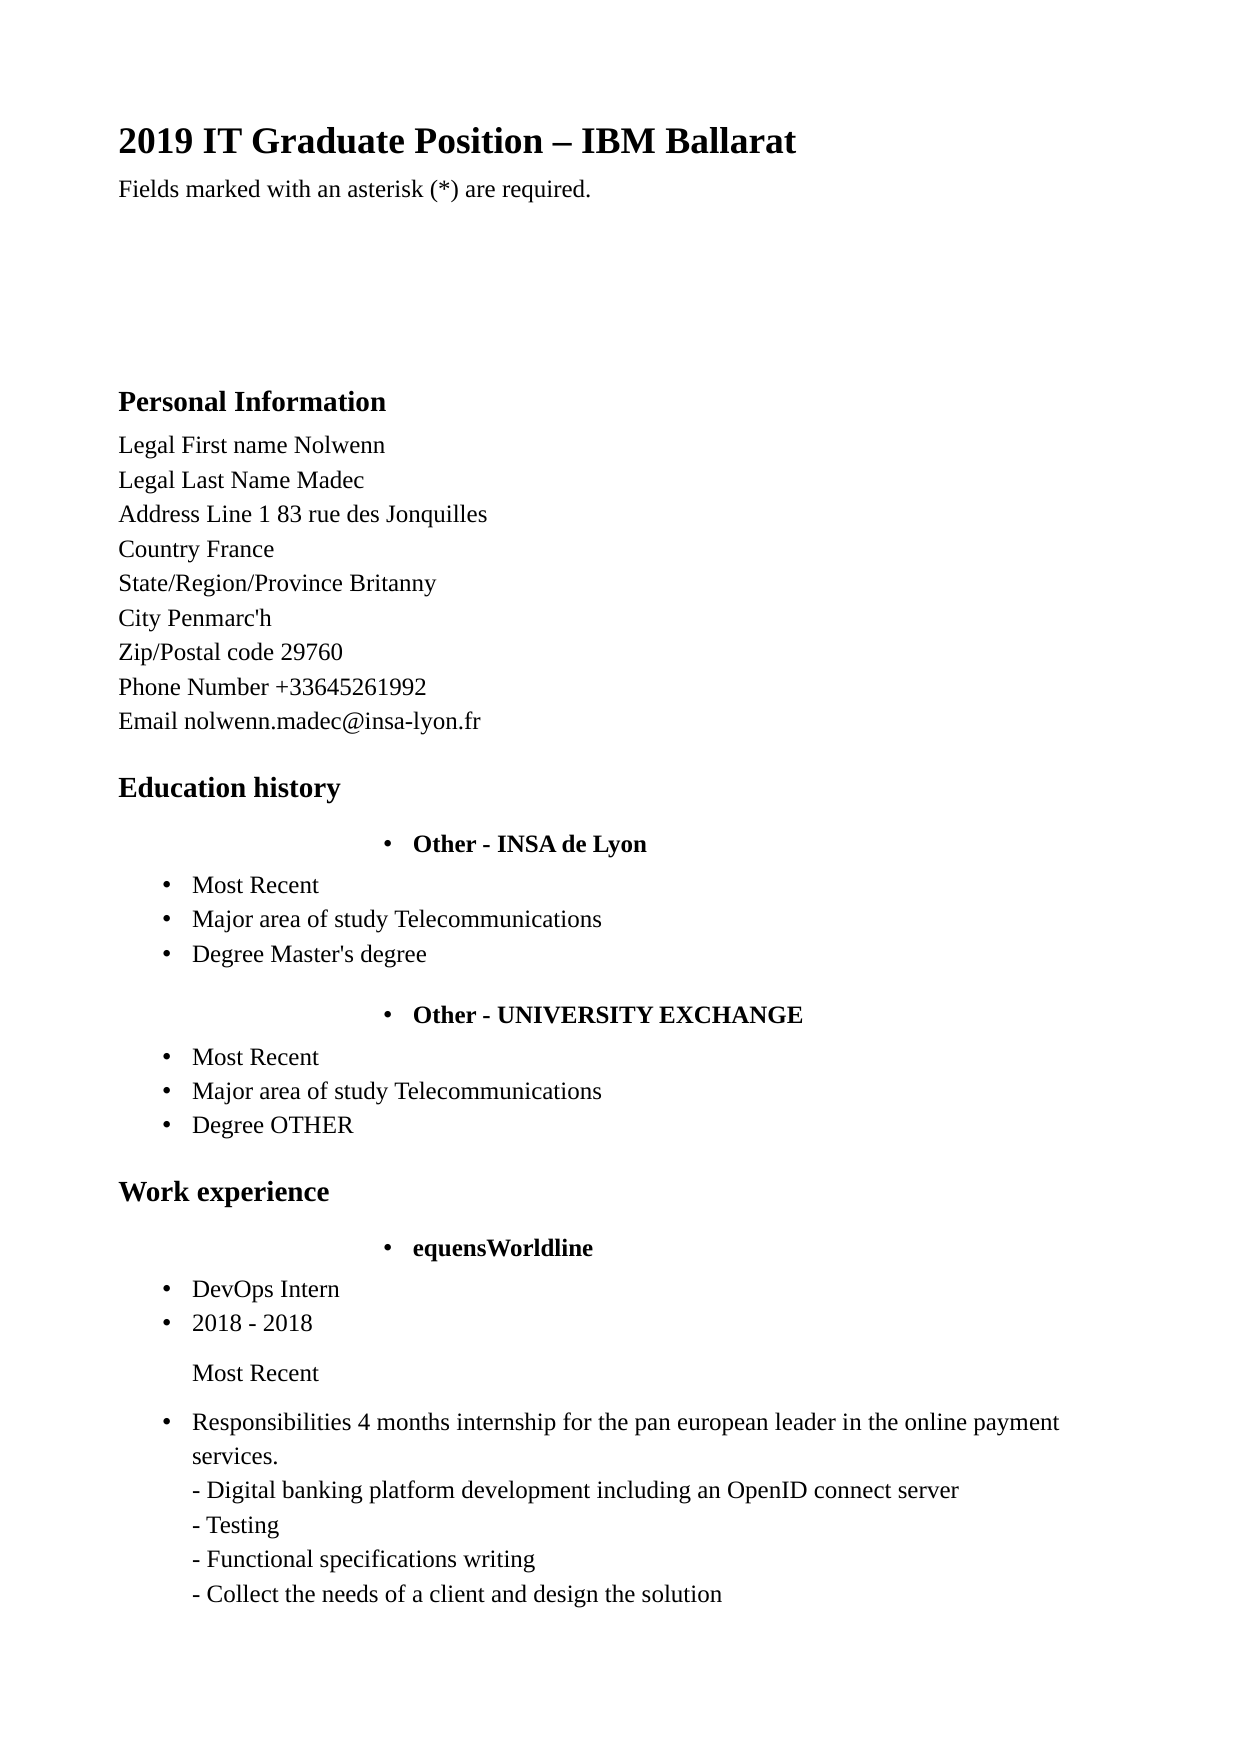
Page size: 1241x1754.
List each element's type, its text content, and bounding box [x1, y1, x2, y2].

list Most Recent [162, 1358, 1122, 1386]
text Legal Last Name Madec [118, 465, 1122, 494]
subtitle Work experience [118, 1174, 1122, 1208]
text Zip/Postal code 29760 [118, 637, 1122, 666]
list Major area of study Telecommunications [162, 904, 1122, 933]
text Address Line 1 83 rue des Jonquilles [118, 499, 1122, 528]
list Most Recent [162, 1042, 1122, 1070]
text Email nolwenn.madec@insa-lyon.fr [118, 706, 1122, 735]
list Most Recent [162, 870, 1122, 899]
subtitle Personal Information [118, 384, 1122, 418]
list Degree OTHER [162, 1111, 1122, 1139]
subtitle 2019 IT Graduate Position – IBM Ballarat [118, 118, 1122, 161]
subtitle Other - INSA de Lyon [383, 829, 1122, 857]
list Responsibilities 4 months internship for the pan european leader in the online payment services. - Digital banking platform development including an OpenID connect server - Testing - Functional specifications writing - Collect the needs of a client and design the solution [162, 1407, 1122, 1608]
text Phone Number +33645261992 [118, 672, 1122, 701]
list 2018 - 2018 [162, 1308, 1122, 1337]
subtitle Other - UNIVERSITY EXCHANGE [383, 1000, 1122, 1029]
text City Penmarc'h [118, 603, 1122, 632]
list Major area of study Telecommunications [162, 1076, 1122, 1105]
subtitle equensWorldline [383, 1233, 1122, 1262]
text Country France [118, 534, 1122, 563]
list Degree Master's degree [162, 939, 1122, 968]
list DevOps Intern [162, 1274, 1122, 1303]
text Fields marked with an asterisk (*) are required. [118, 174, 1122, 202]
subtitle Education history [118, 770, 1122, 804]
text State/Region/Province Britanny [118, 568, 1122, 597]
text Legal First name Nolwenn [118, 431, 1122, 459]
